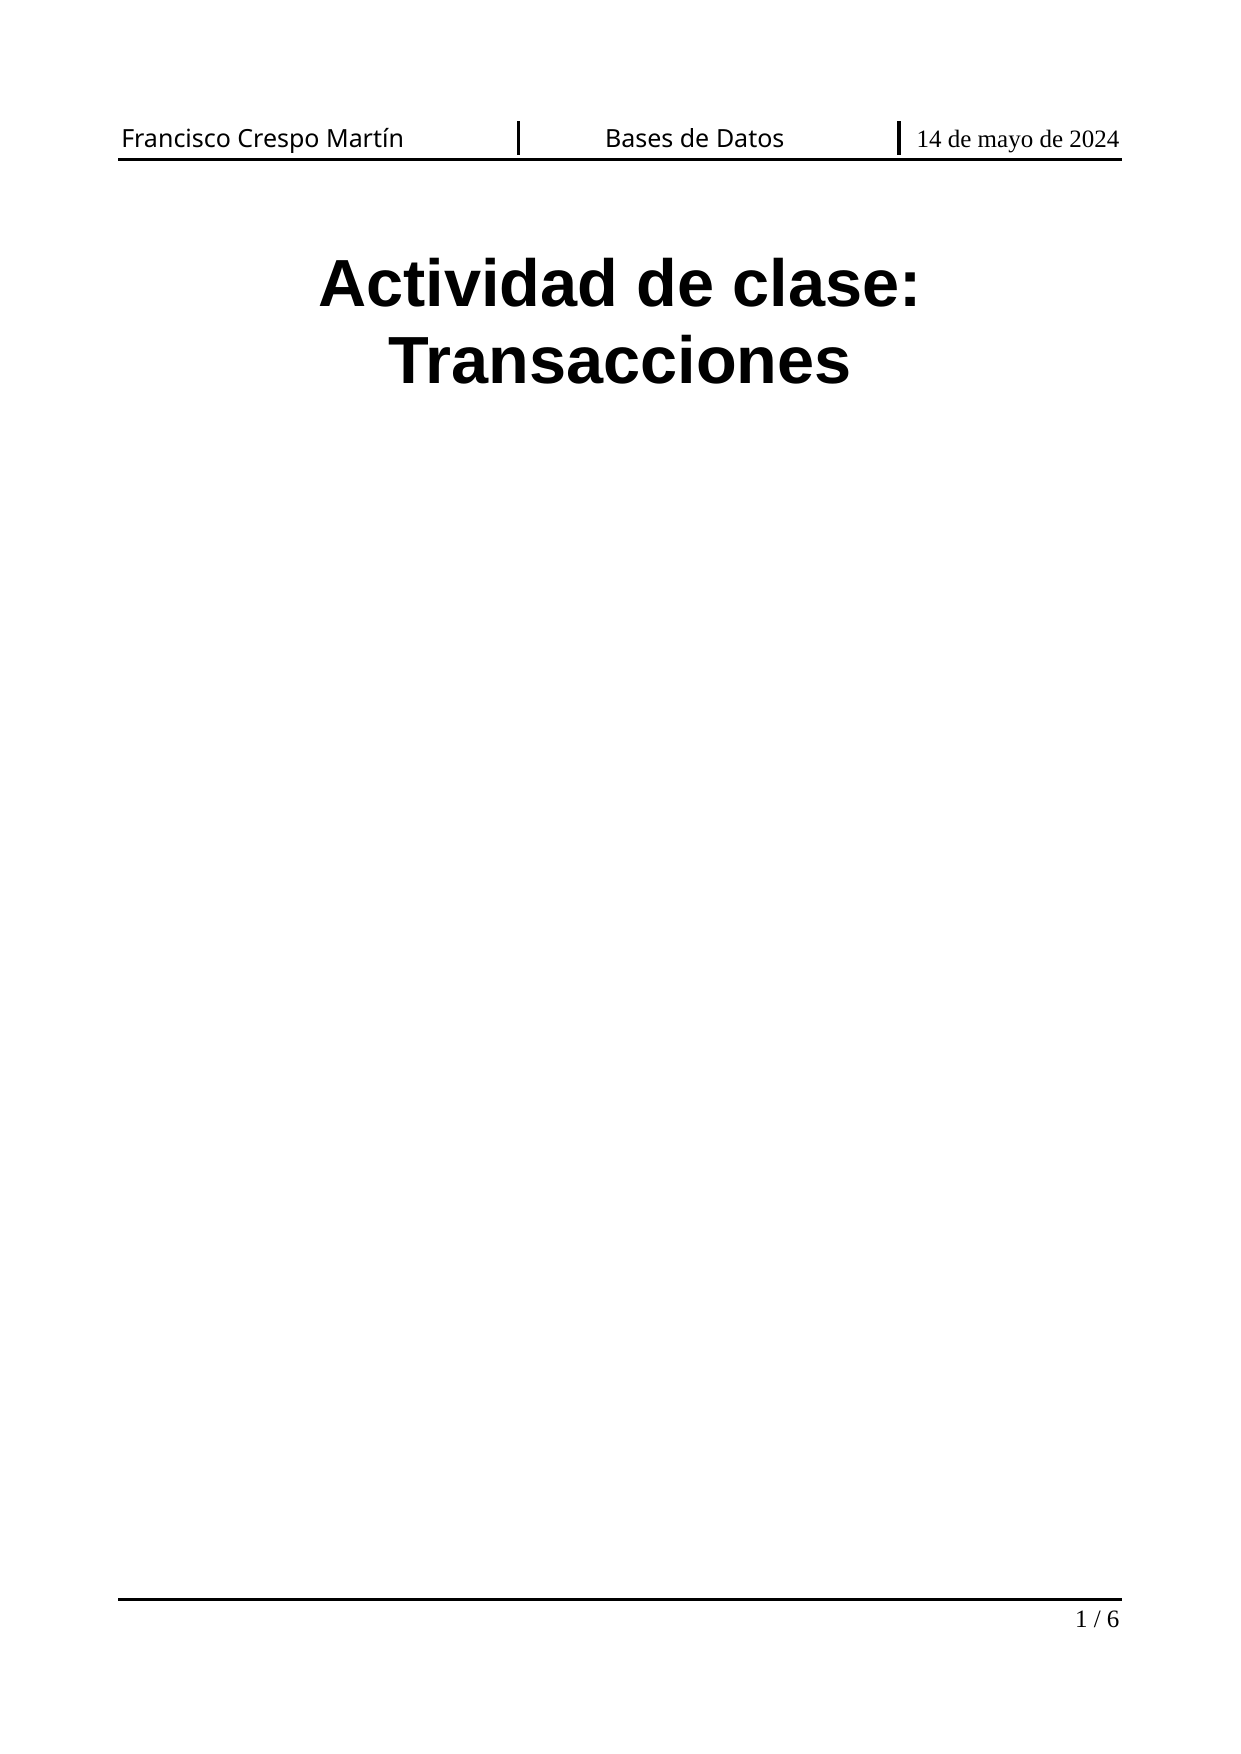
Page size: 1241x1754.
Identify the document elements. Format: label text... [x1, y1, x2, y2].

title Actividad de clase: Transacciones [118, 244, 1122, 398]
